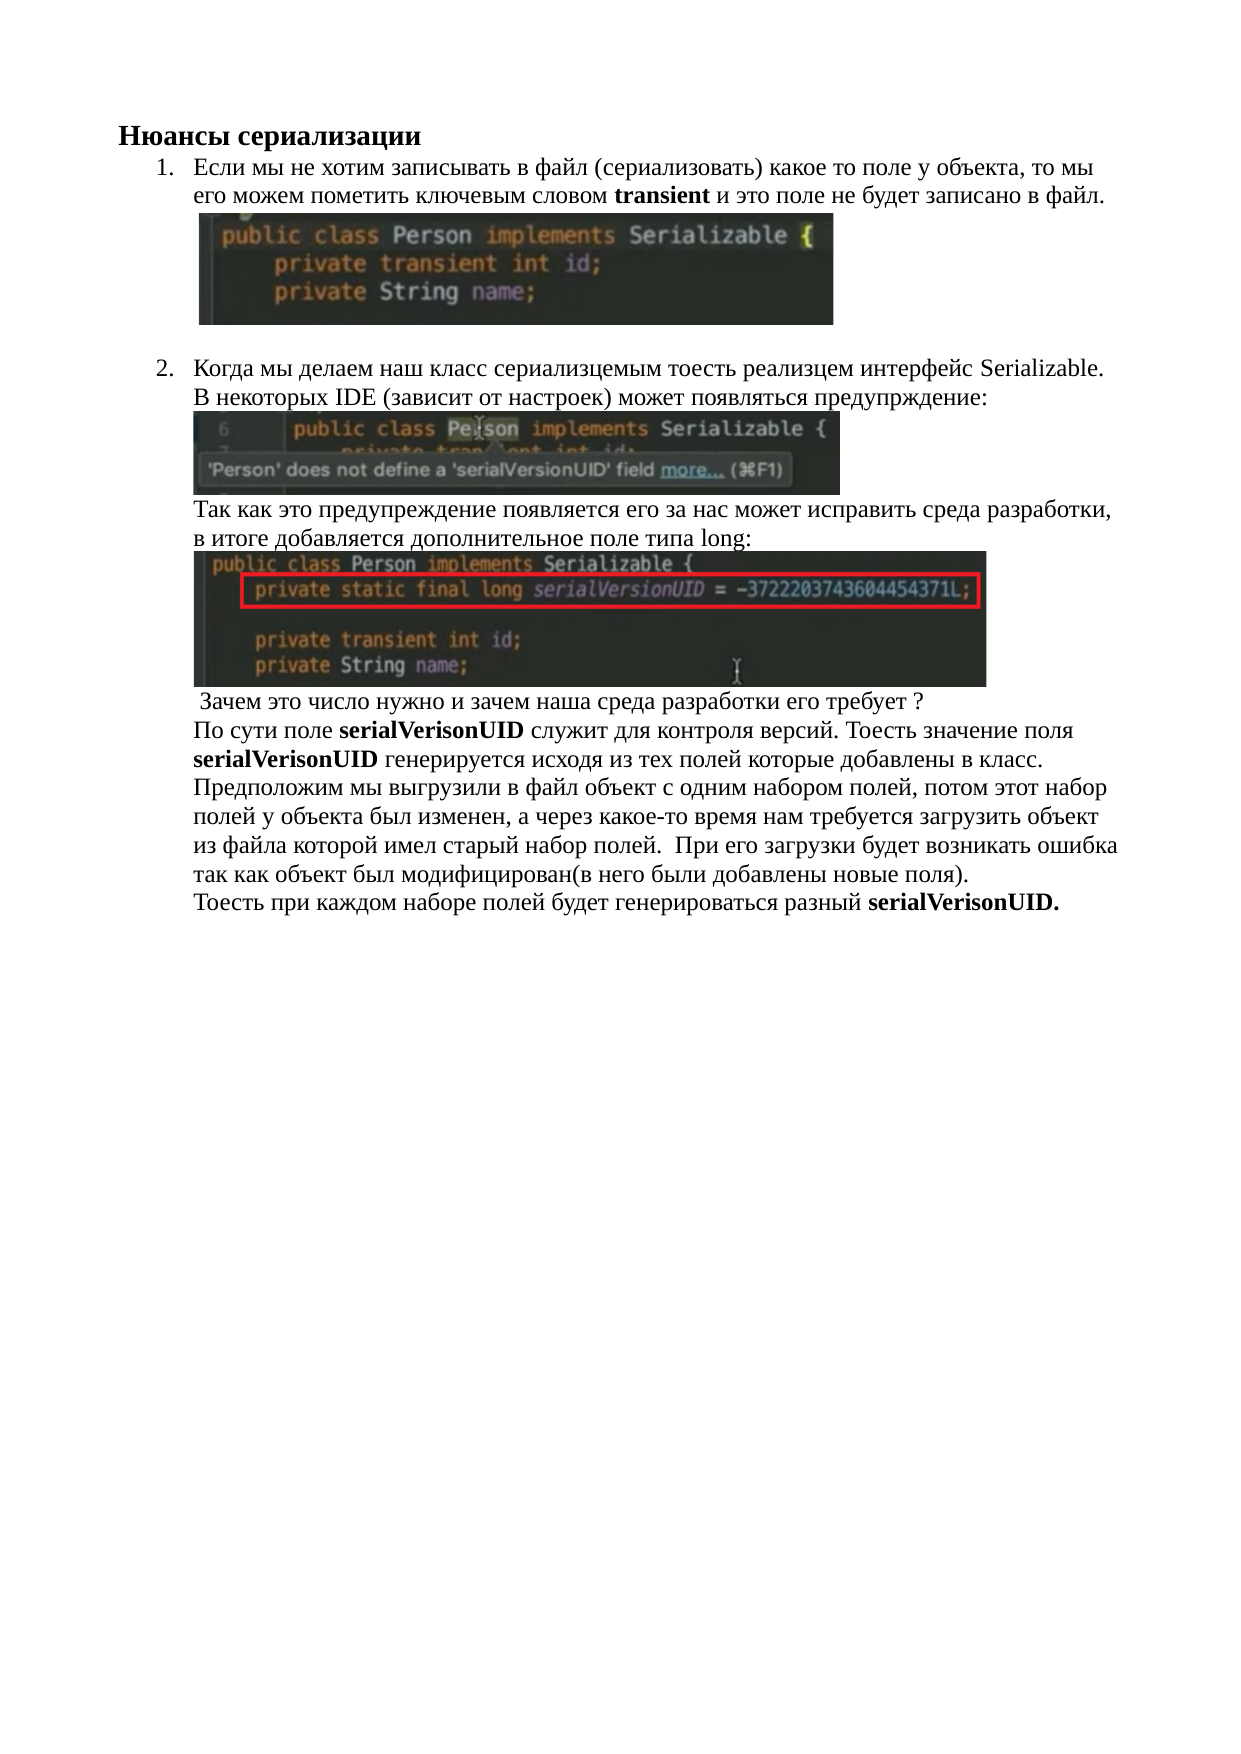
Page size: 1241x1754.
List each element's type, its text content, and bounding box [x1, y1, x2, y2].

list Зачем это число нужно и зачем наша среда разработки его требует ? [156, 552, 1122, 715]
picture [198, 213, 834, 325]
list По сути поле serialVerisonUID служит для контроля версий. Тоесть значение поля serialVerisonUID генерируется исходя из тех полей которые добавлены в класс. Предположим мы выгрузили в файл объект с одним набором полей, потом этот набор полей у объекта был изменен, а через какое-то время нам требуется загрузить объект из файла которой имел старый набор полей. При его загрузки будет возникать ошибка так как объект был модифицирован(в него были добавлены новые поля). [156, 715, 1122, 887]
picture [193, 411, 840, 495]
list Если мы не хотим записывать в файл (сериализовать) какое то поле у объекта, то мы его можем пометить ключевым словом transient и это поле не будет записано в файл. [156, 152, 1122, 209]
text Нюансы сериализации [118, 118, 1122, 152]
list Так как это предупреждение появляется его за нас может исправить среда разработки, в итоге добавляется дополнительное поле типа long: [156, 411, 1122, 552]
list Когда мы делаем наш класс сериализцемым тоесть реализцем интерфейс Serializable. В некоторых IDE (зависит от настроек) может появляться предупрждение: [156, 353, 1122, 411]
picture [193, 551, 987, 687]
list Тоесть при каждом наборе полей будет генерироваться разный serialVerisonUID. [156, 887, 1122, 916]
